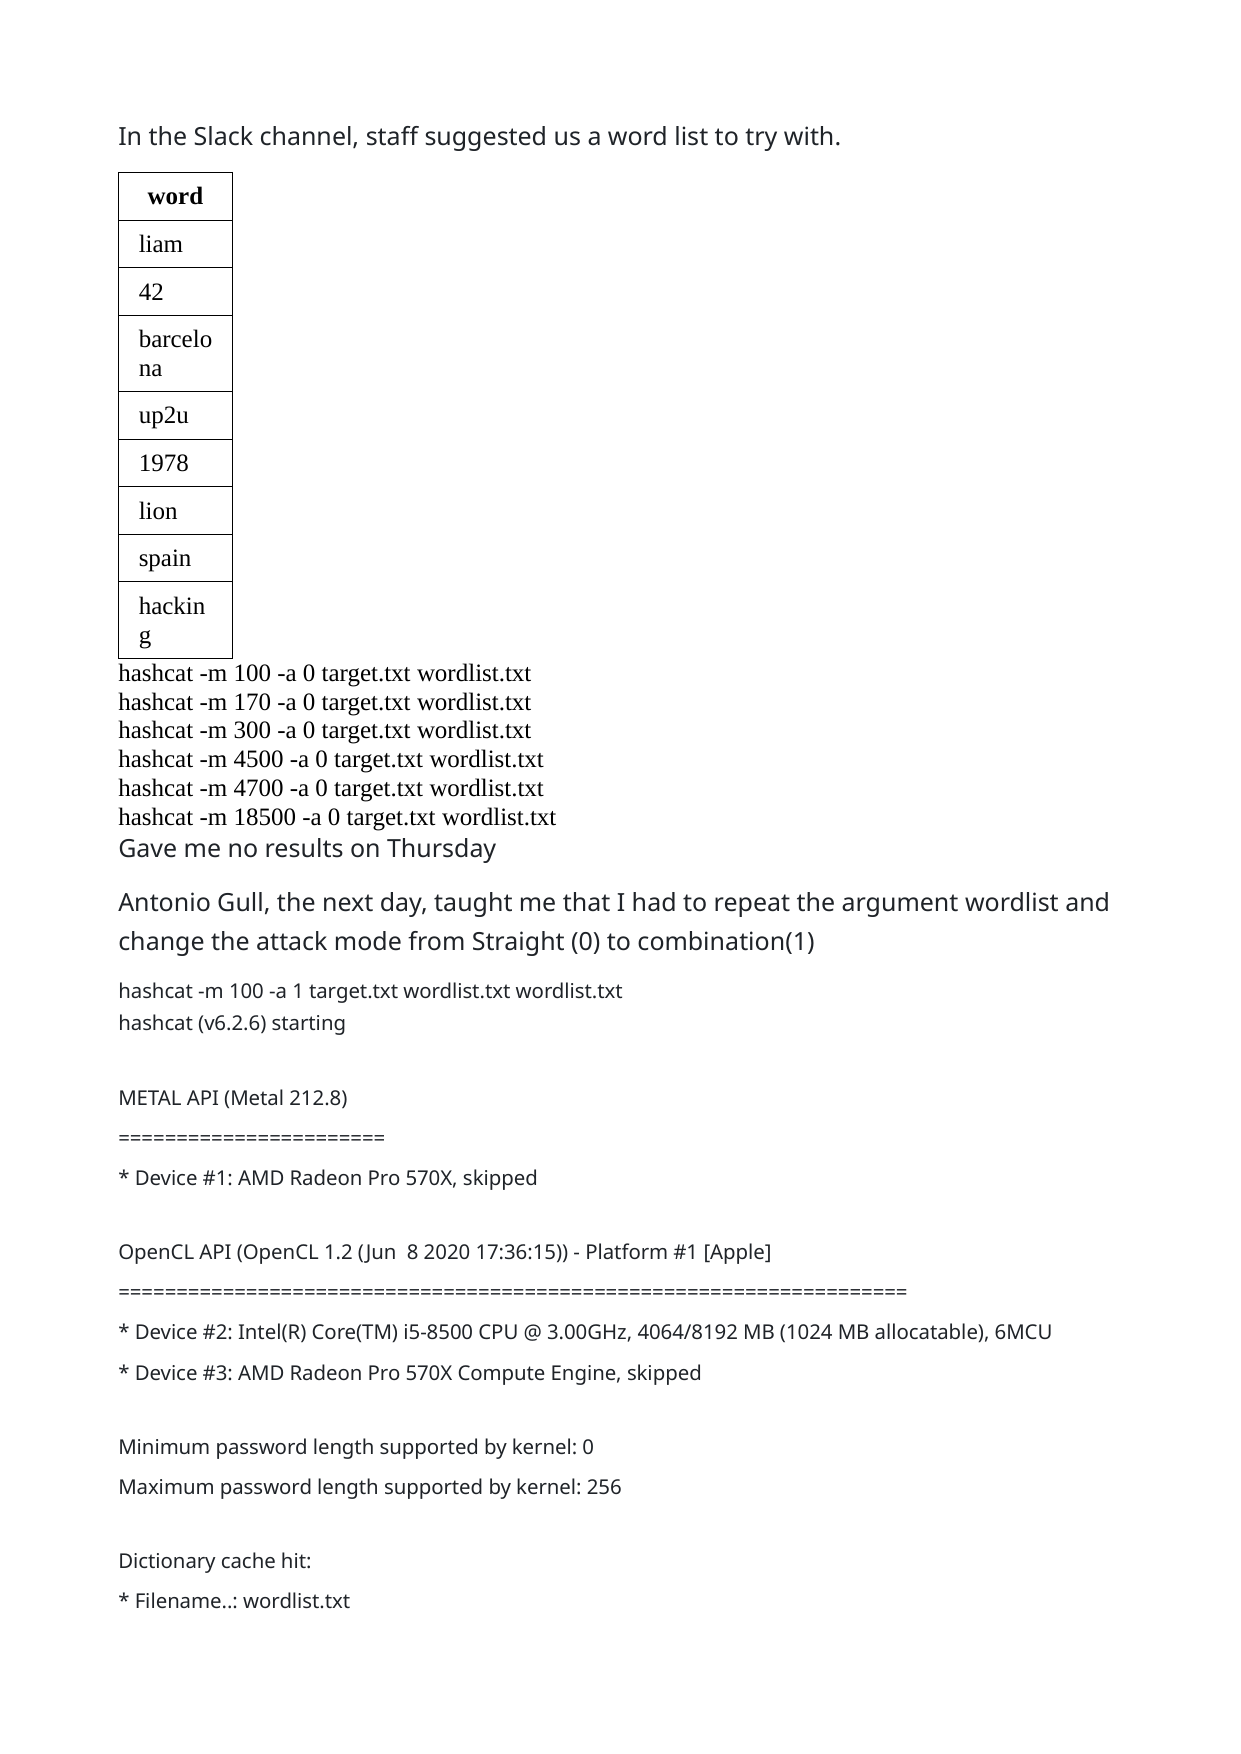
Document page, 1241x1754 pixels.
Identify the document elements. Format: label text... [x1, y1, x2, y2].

text * Device #3: AMD Radeon Pro 570X Compute Engine, skipped [118, 1358, 1122, 1386]
text hashcat -m 4700 -a 0 target.txt wordlist.txt [118, 773, 1122, 802]
table_cell 42 [119, 268, 232, 315]
text Antonio Gull, the next day, taught me that I had to repeat the argument wordlist and change the attack mode from Straight (0) to combination(1) [118, 884, 1122, 957]
text hashcat -m 18500 -a 0 target.txt wordlist.txt [118, 802, 1122, 830]
table_cell barcelona [119, 316, 232, 391]
text * Device #2: Intel(R) Core(TM) i5-8500 CPU @ 3.00GHz, 4064/8192 MB (1024 MB allocatable), 6MCU [118, 1318, 1122, 1346]
text ==================================================================== [118, 1278, 1122, 1306]
text Maximum password length supported by kernel: 256 [118, 1473, 1122, 1500]
text Gave me no results on Thursday [118, 830, 1122, 864]
table_cell 1978 [119, 440, 232, 486]
text ======================= [118, 1123, 1122, 1151]
text hashcat -m 4500 -a 0 target.txt wordlist.txt [118, 744, 1122, 773]
text hashcat -m 300 -a 0 target.txt wordlist.txt [118, 715, 1122, 744]
table_cell liam [119, 221, 232, 267]
table_header word [119, 173, 232, 219]
text * Filename..: wordlist.txt [118, 1587, 1122, 1615]
text hashcat -m 170 -a 0 target.txt wordlist.txt [118, 687, 1122, 715]
text METAL API (Metal 212.8) [118, 1083, 1122, 1111]
text * Device #1: AMD Radeon Pro 570X, skipped [118, 1163, 1122, 1191]
text hashcat (v6.2.6) starting [118, 1009, 1122, 1037]
table_cell hacking [119, 582, 232, 658]
text Minimum password length supported by kernel: 0 [118, 1432, 1122, 1460]
table_cell up2u [119, 392, 232, 439]
table_cell lion [119, 487, 232, 534]
text hashcat -m 100 -a 0 target.txt wordlist.txt [118, 658, 1122, 687]
text In the Slack channel, staff suggested us a word list to try with. [118, 118, 1122, 152]
text OpenCL API (OpenCL 1.2 (Jun 8 2020 17:36:15)) - Platform #1 [Apple] [118, 1238, 1122, 1266]
text Dictionary cache hit: [118, 1547, 1122, 1575]
text hashcat -m 100 -a 1 target.txt wordlist.txt wordlist.txt [118, 977, 1122, 1005]
table_cell spain [119, 535, 232, 581]
